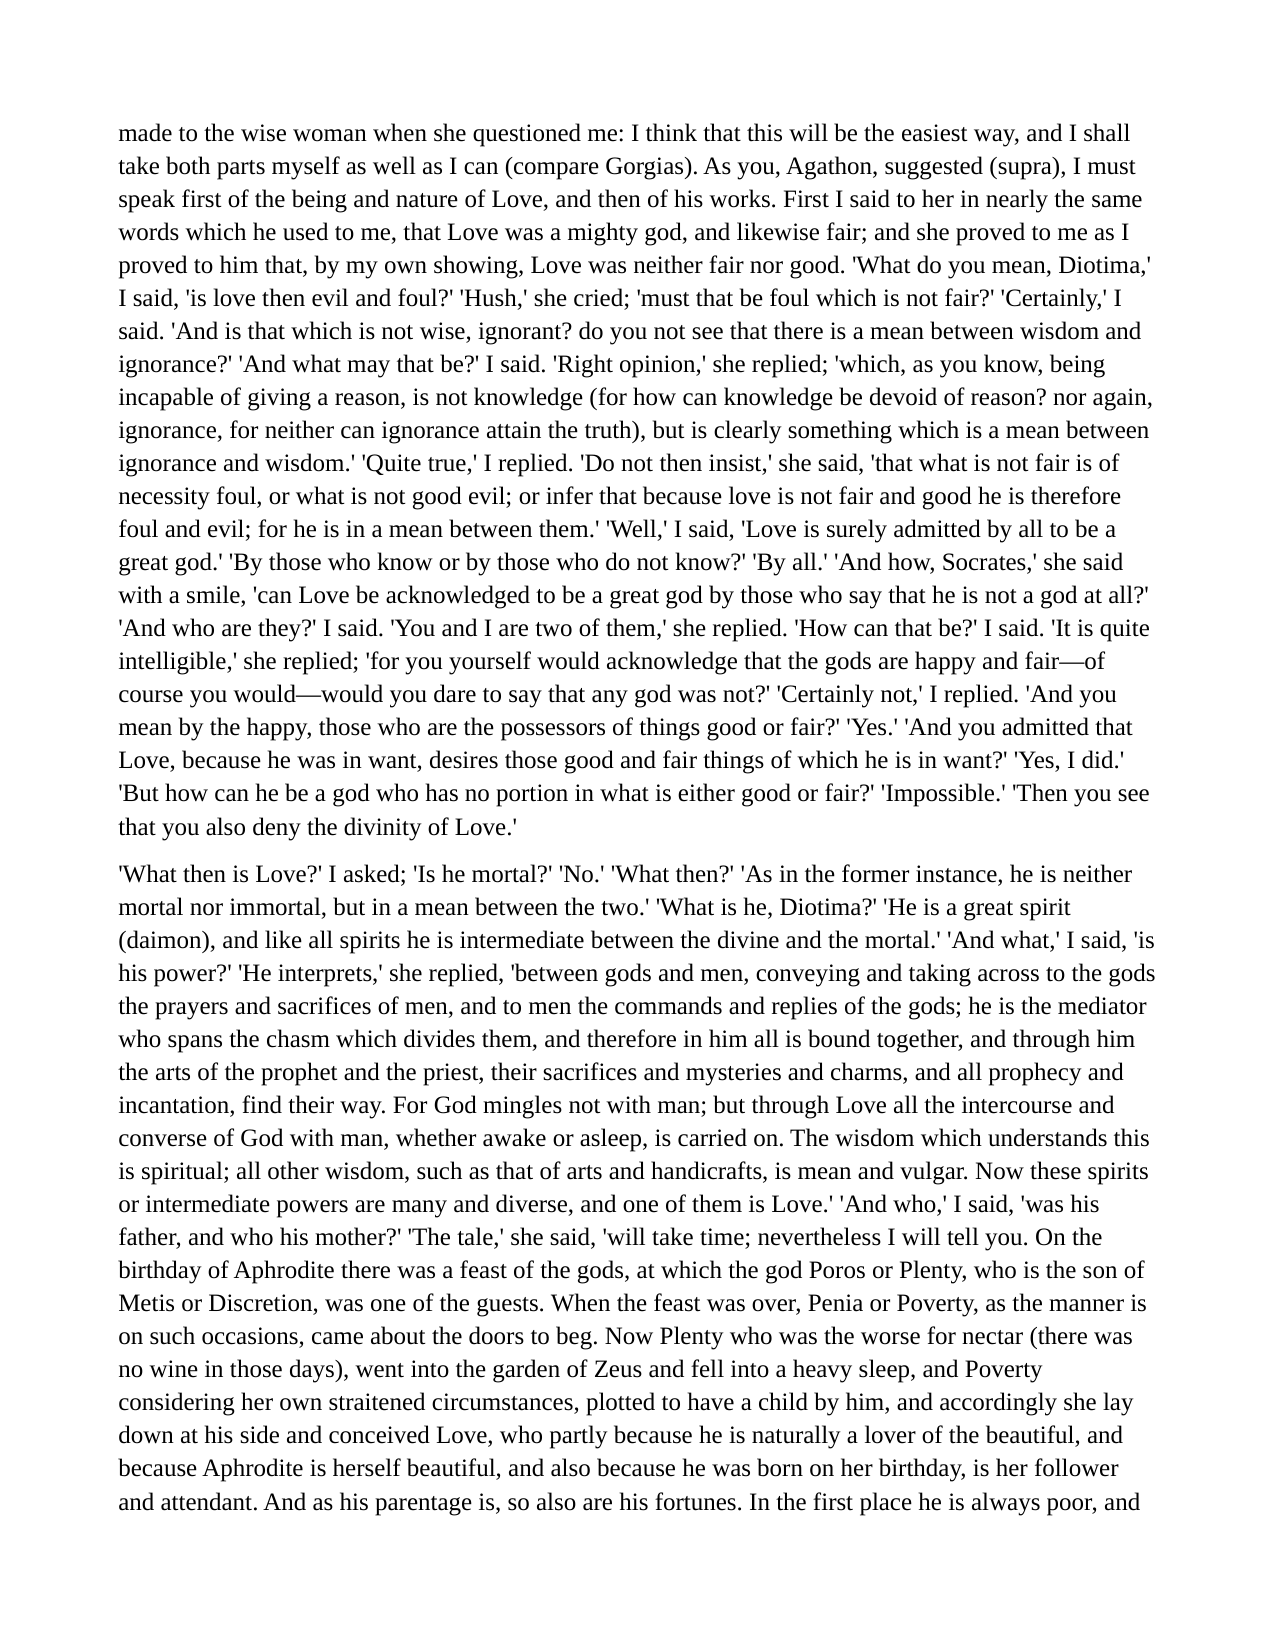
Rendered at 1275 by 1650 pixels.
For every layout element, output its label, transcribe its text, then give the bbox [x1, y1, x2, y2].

text made to the wise woman when she questioned me: I think that this will be the easiest way, and I shall take both parts myself as well as I can (compare Gorgias). As you, Agathon, suggested (supra), I must speak first of the being and nature of Love, and then of his works. First I said to her in nearly the same words which he used to me, that Love was a mighty god, and likewise fair; and she proved to me as I proved to him that, by my own showing, Love was neither fair nor good. 'What do you mean, Diotima,' I said, 'is love then evil and foul?' 'Hush,' she cried; 'must that be foul which is not fair?' 'Certainly,' I said. 'And is that which is not wise, ignorant? do you not see that there is a mean between wisdom and ignorance?' 'And what may that be?' I said. 'Right opinion,' she replied; 'which, as you know, being incapable of giving a reason, is not knowledge (for how can knowledge be devoid of reason? nor again, ignorance, for neither can ignorance attain the truth), but is clearly something which is a mean between ignorance and wisdom.' 'Quite true,' I replied. 'Do not then insist,' she said, 'that what is not fair is of necessity foul, or what is not good evil; or infer that because love is not fair and good he is therefore foul and evil; for he is in a mean between them.' 'Well,' I said, 'Love is surely admitted by all to be a great god.' 'By those who know or by those who do not know?' 'By all.' 'And how, Socrates,' she said with a smile, 'can Love be acknowledged to be a great god by those who say that he is not a god at all?' 'And who are they?' I said. 'You and I are two of them,' she replied. 'How can that be?' I said. 'It is quite intelligible,' she replied; 'for you yourself would acknowledge that the gods are happy and fair—of course you would—would you dare to say that any god was not?' 'Certainly not,' I replied. 'And you mean by the happy, those who are the possessors of things good or fair?' 'Yes.' 'And you admitted that Love, because he was in want, desires those good and fair things of which he is in want?' 'Yes, I did.' 'But how can he be a god who has no portion in what is either good or fair?' 'Impossible.' 'Then you see that you also deny the divinity of Love.' [118, 118, 1157, 840]
text 'What then is Love?' I asked; 'Is he mortal?' 'No.' 'What then?' 'As in the former instance, he is neither mortal nor immortal, but in a mean between the two.' 'What is he, Diotima?' 'He is a great spirit (daimon), and like all spirits he is intermediate between the divine and the mortal.' 'And what,' I said, 'is his power?' 'He interprets,' she replied, 'between gods and men, conveying and taking across to the gods the prayers and sacrifices of men, and to men the commands and replies of the gods; he is the mediator who spans the chasm which divides them, and therefore in him all is bound together, and through him the arts of the prophet and the priest, their sacrifices and mysteries and charms, and all prophecy and incantation, find their way. For God mingles not with man; but through Love all the intercourse and converse of God with man, whether awake or asleep, is carried on. The wisdom which understands this is spiritual; all other wisdom, such as that of arts and handicrafts, is mean and vulgar. Now these spirits or intermediate powers are many and diverse, and one of them is Love.' 'And who,' I said, 'was his father, and who his mother?' 'The tale,' she said, 'will take time; nevertheless I will tell you. On the birthday of Aphrodite there was a feast of the gods, at which the god Poros or Plenty, who is the son of Metis or Discretion, was one of the guests. When the feast was over, Penia or Poverty, as the manner is on such occasions, came about the doors to beg. Now Plenty who was the worse for nectar (there was no wine in those days), went into the garden of Zeus and fell into a heavy sleep, and Poverty considering her own straitened circumstances, plotted to have a child by him, and accordingly she lay down at his side and conceived Love, who partly because he is naturally a lover of the beautiful, and because Aphrodite is herself beautiful, and also because he was born on her birthday, is her follower and attendant. And as his parentage is, so also are his fortunes. In the first place he is always poor, and [118, 859, 1157, 1515]
